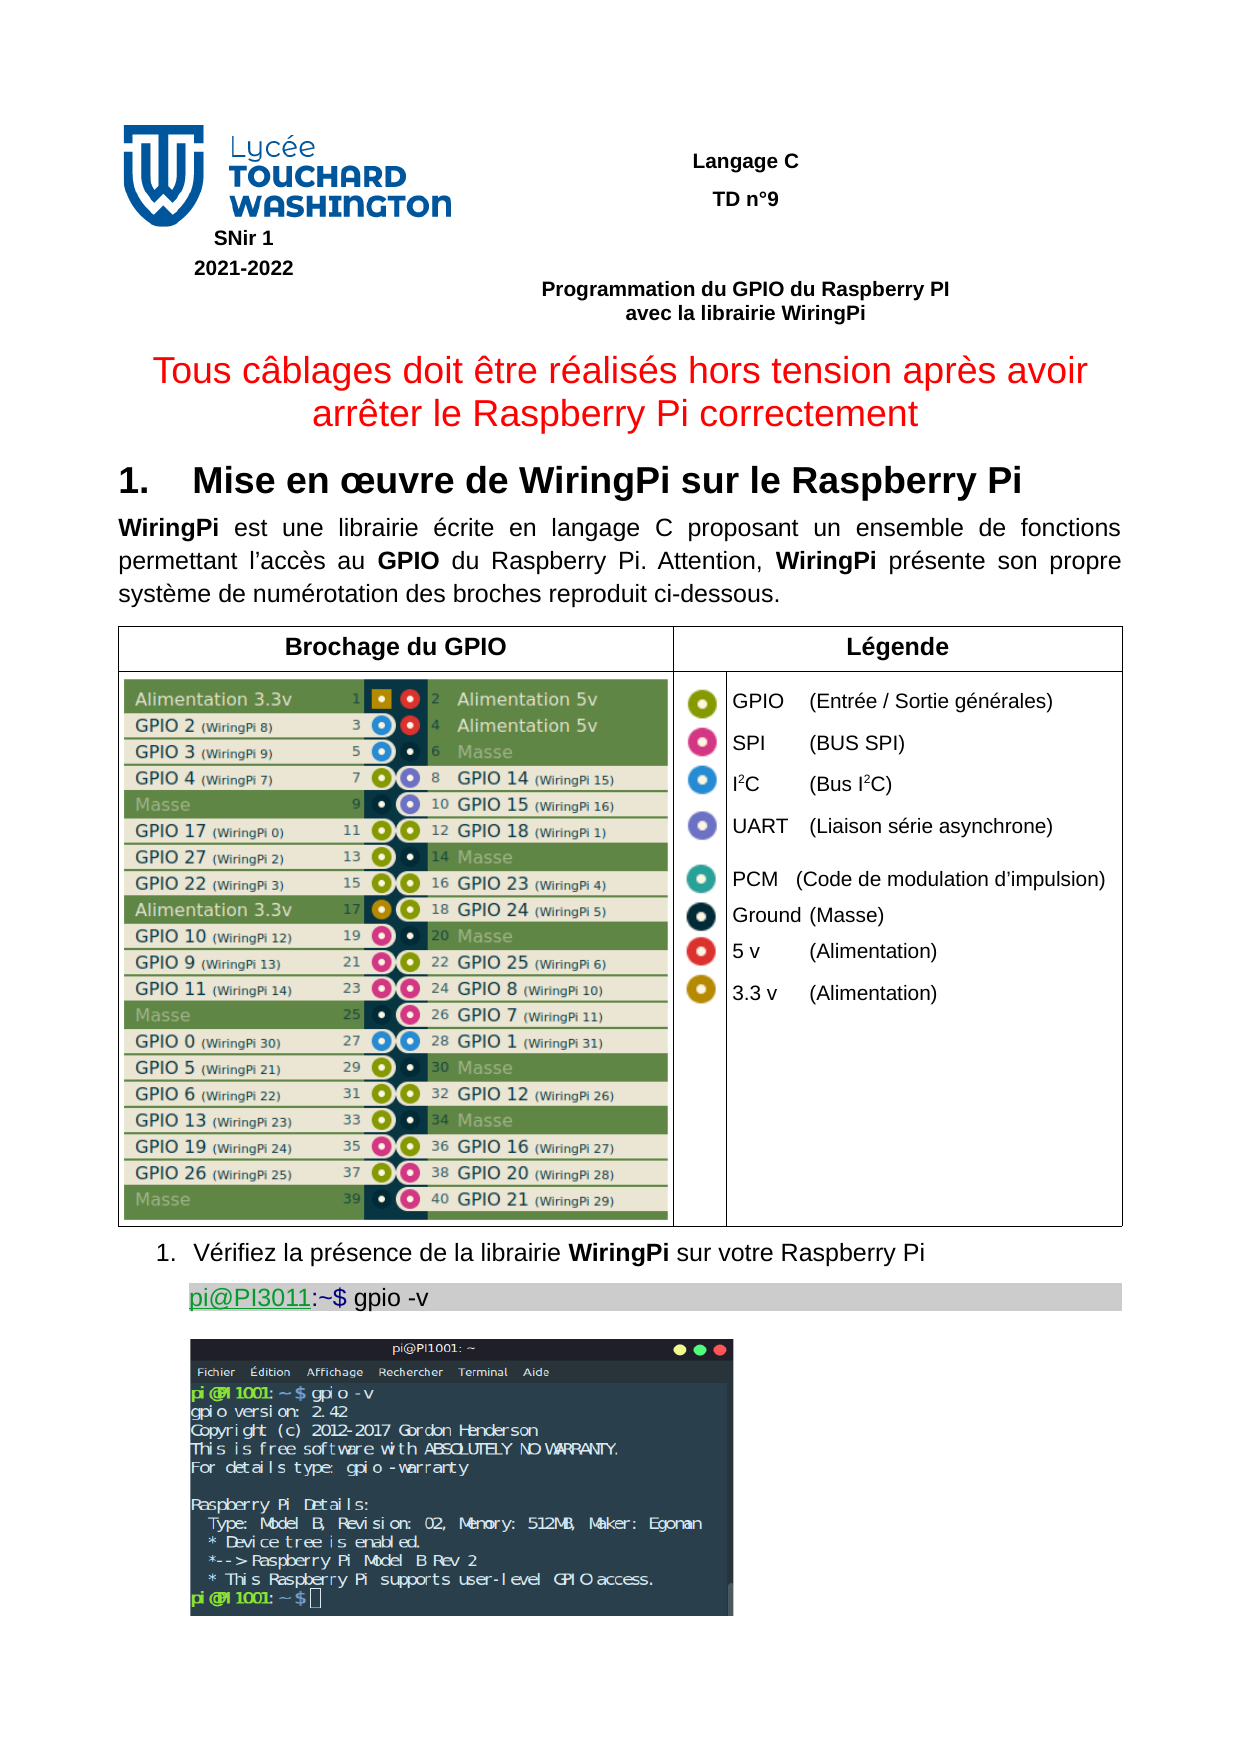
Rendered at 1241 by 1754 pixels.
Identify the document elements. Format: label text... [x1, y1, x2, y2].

table_cell [119, 672, 673, 1226]
text pi@PI3011:~$ gpio -v [189, 1283, 1122, 1311]
picture [674, 676, 725, 848]
table_header Langage C TD n°9 [369, 118, 1122, 260]
list Vérifiez la présence de la librairie WiringPi sur votre Raspberry Pi [156, 1238, 1122, 1267]
table_header Légende [674, 627, 1122, 671]
table_cell Programmation du GPIO du Raspberry PI avec la librairie WiringPi [369, 260, 1122, 342]
table_cell [674, 672, 726, 1226]
table_header Brochage du GPIO [119, 627, 673, 671]
picture [123, 125, 451, 227]
picture [679, 854, 723, 1013]
text WiringPi est une librairie écrite en langage C proposant un ensemble de fonctions permettant l’accès au GPIO du Raspberry Pi. Attention, WiringPi présente son propre système de numérotation des broches reproduit ci-dessous. [118, 513, 1122, 608]
picture [123, 676, 670, 1221]
table_header SNir 1 2021-2022 [118, 118, 369, 342]
table_cell GPIO (Entrée / Sortie générales) SPI (BUS SPI) I2C (Bus I2C) UART (Liaison série asynchrone) PCM (Code de modulation d’impulsion) Ground (Masse) 5 v (Alimentation) 3.3 v (Alimentation) [727, 672, 1122, 1226]
picture [190, 1339, 734, 1616]
subtitle Tous câblages doit être réalisés hors tension après avoir arrêter le Raspberry Pi correctement [118, 348, 1122, 434]
subtitle Mise en œuvre de WiringPi sur le Raspberry Pi [118, 458, 1122, 501]
